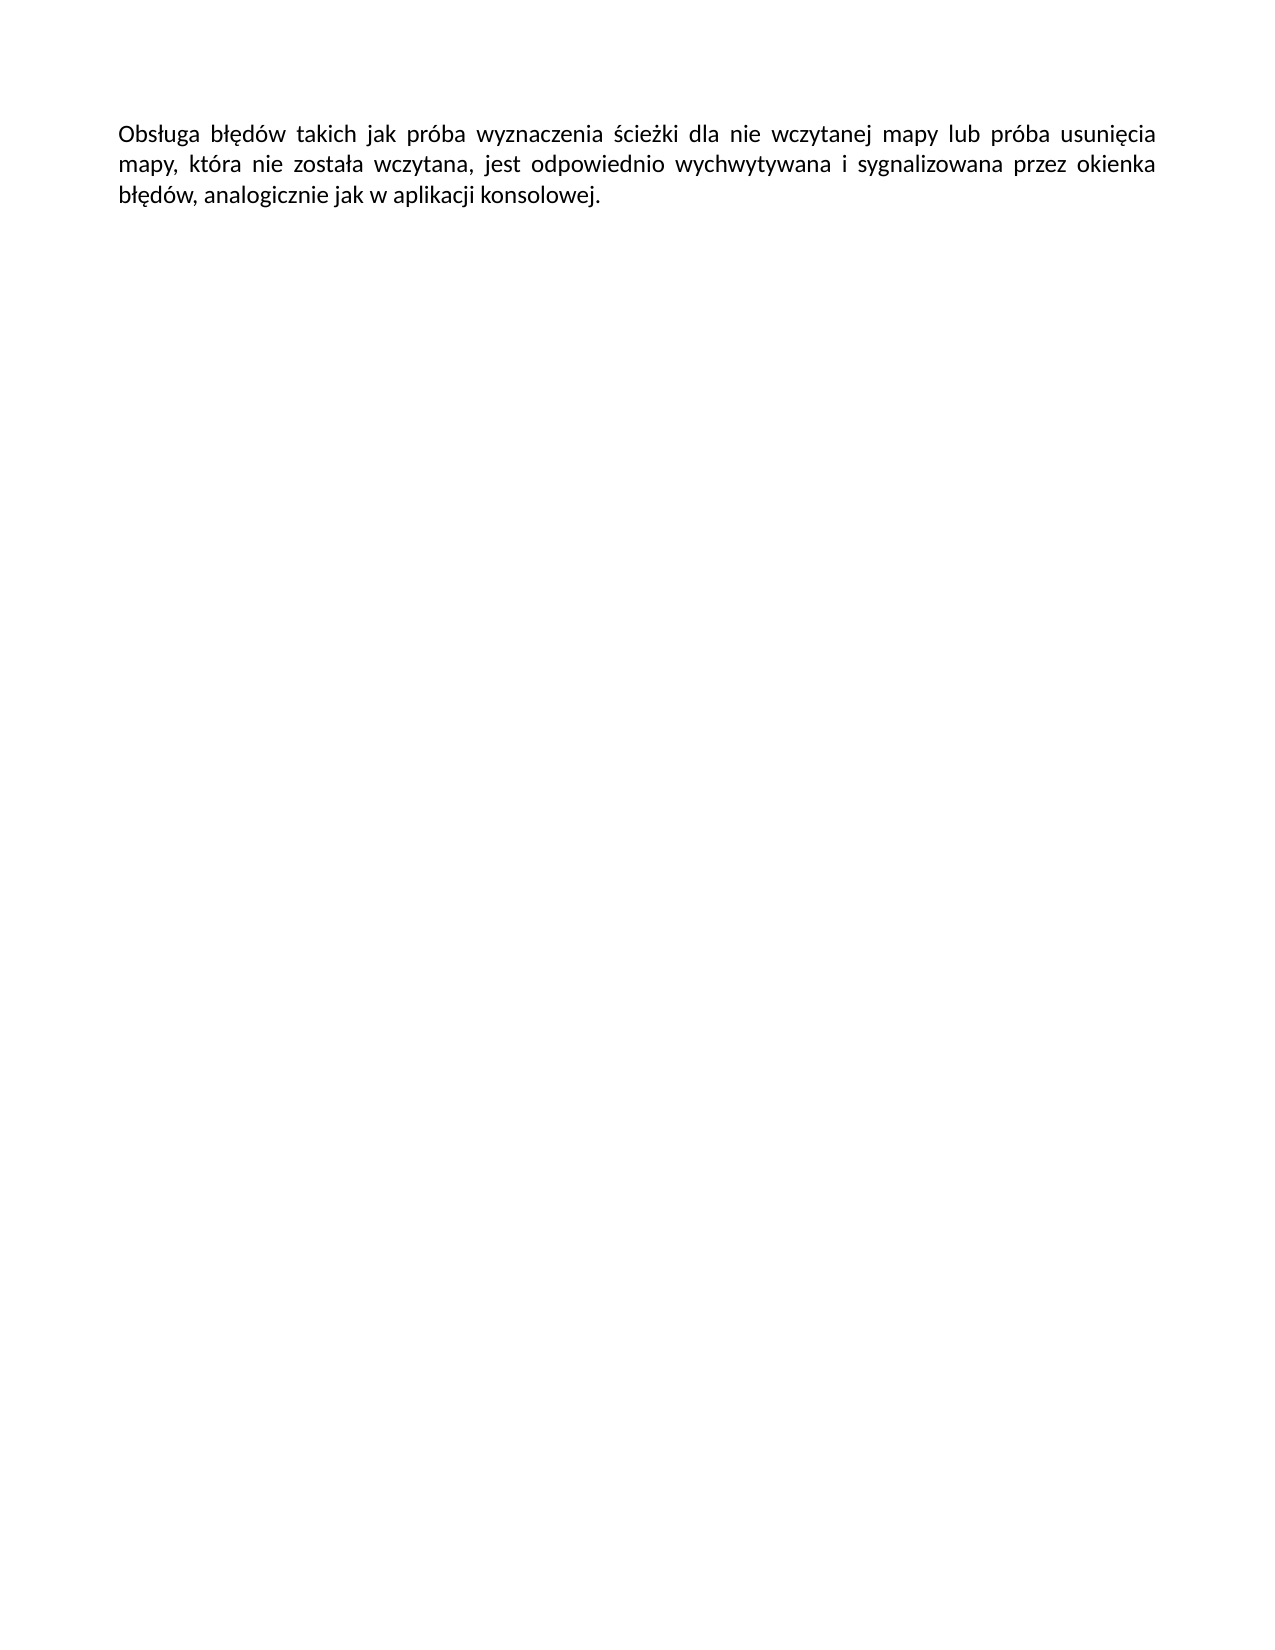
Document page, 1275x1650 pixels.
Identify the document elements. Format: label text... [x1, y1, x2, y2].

text Obsługa błędów takich jak próba wyznaczenia ścieżki dla nie wczytanej mapy lub próba usunięcia mapy, która nie została wczytana, jest odpowiednio wychwytywana i sygnalizowana przez okienka błędów, analogicznie jak w aplikacji konsolowej. [118, 118, 1157, 210]
